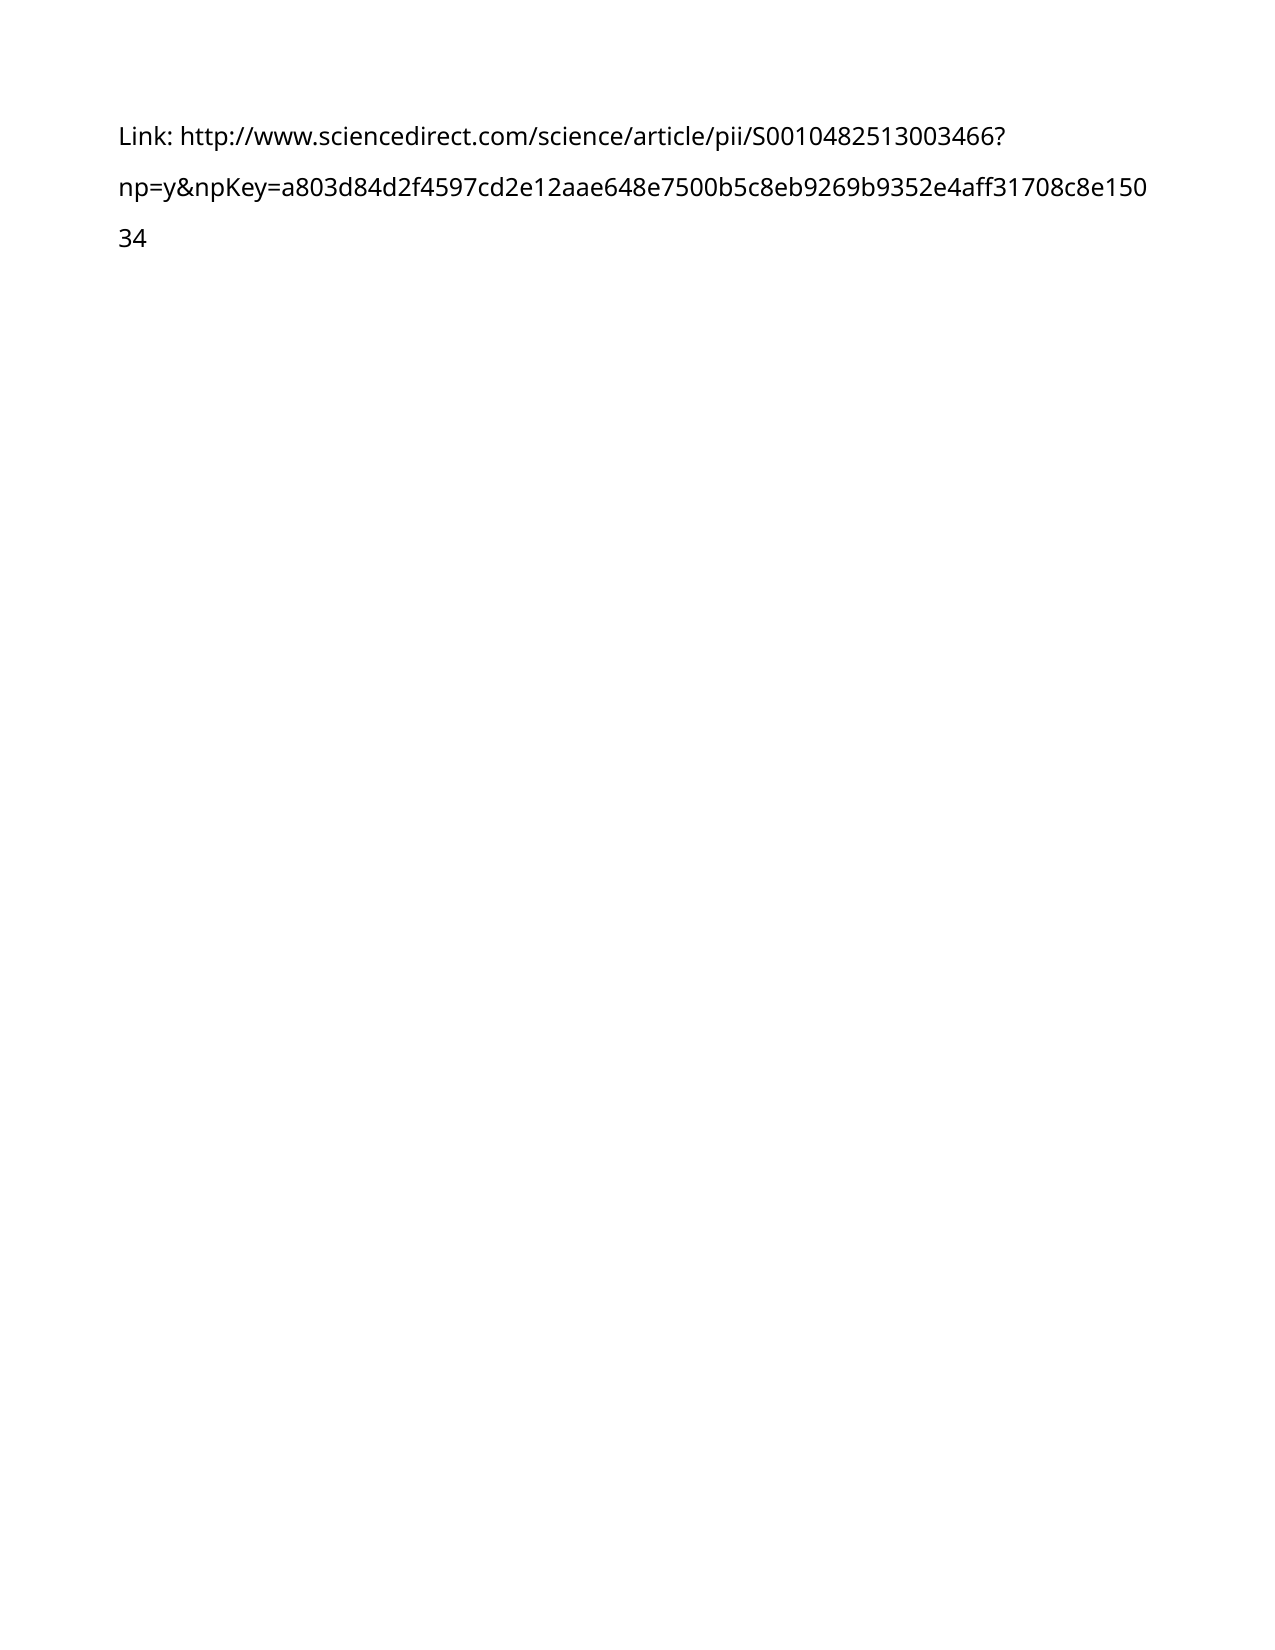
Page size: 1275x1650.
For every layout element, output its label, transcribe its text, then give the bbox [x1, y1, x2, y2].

text Link: http://www.sciencedirect.com/science/article/pii/S0010482513003466?np=y&npKey=a803d84d2f4597cd2e12aae648e7500b5c8eb9269b9352e4aff31708c8e15034 [118, 118, 1157, 254]
